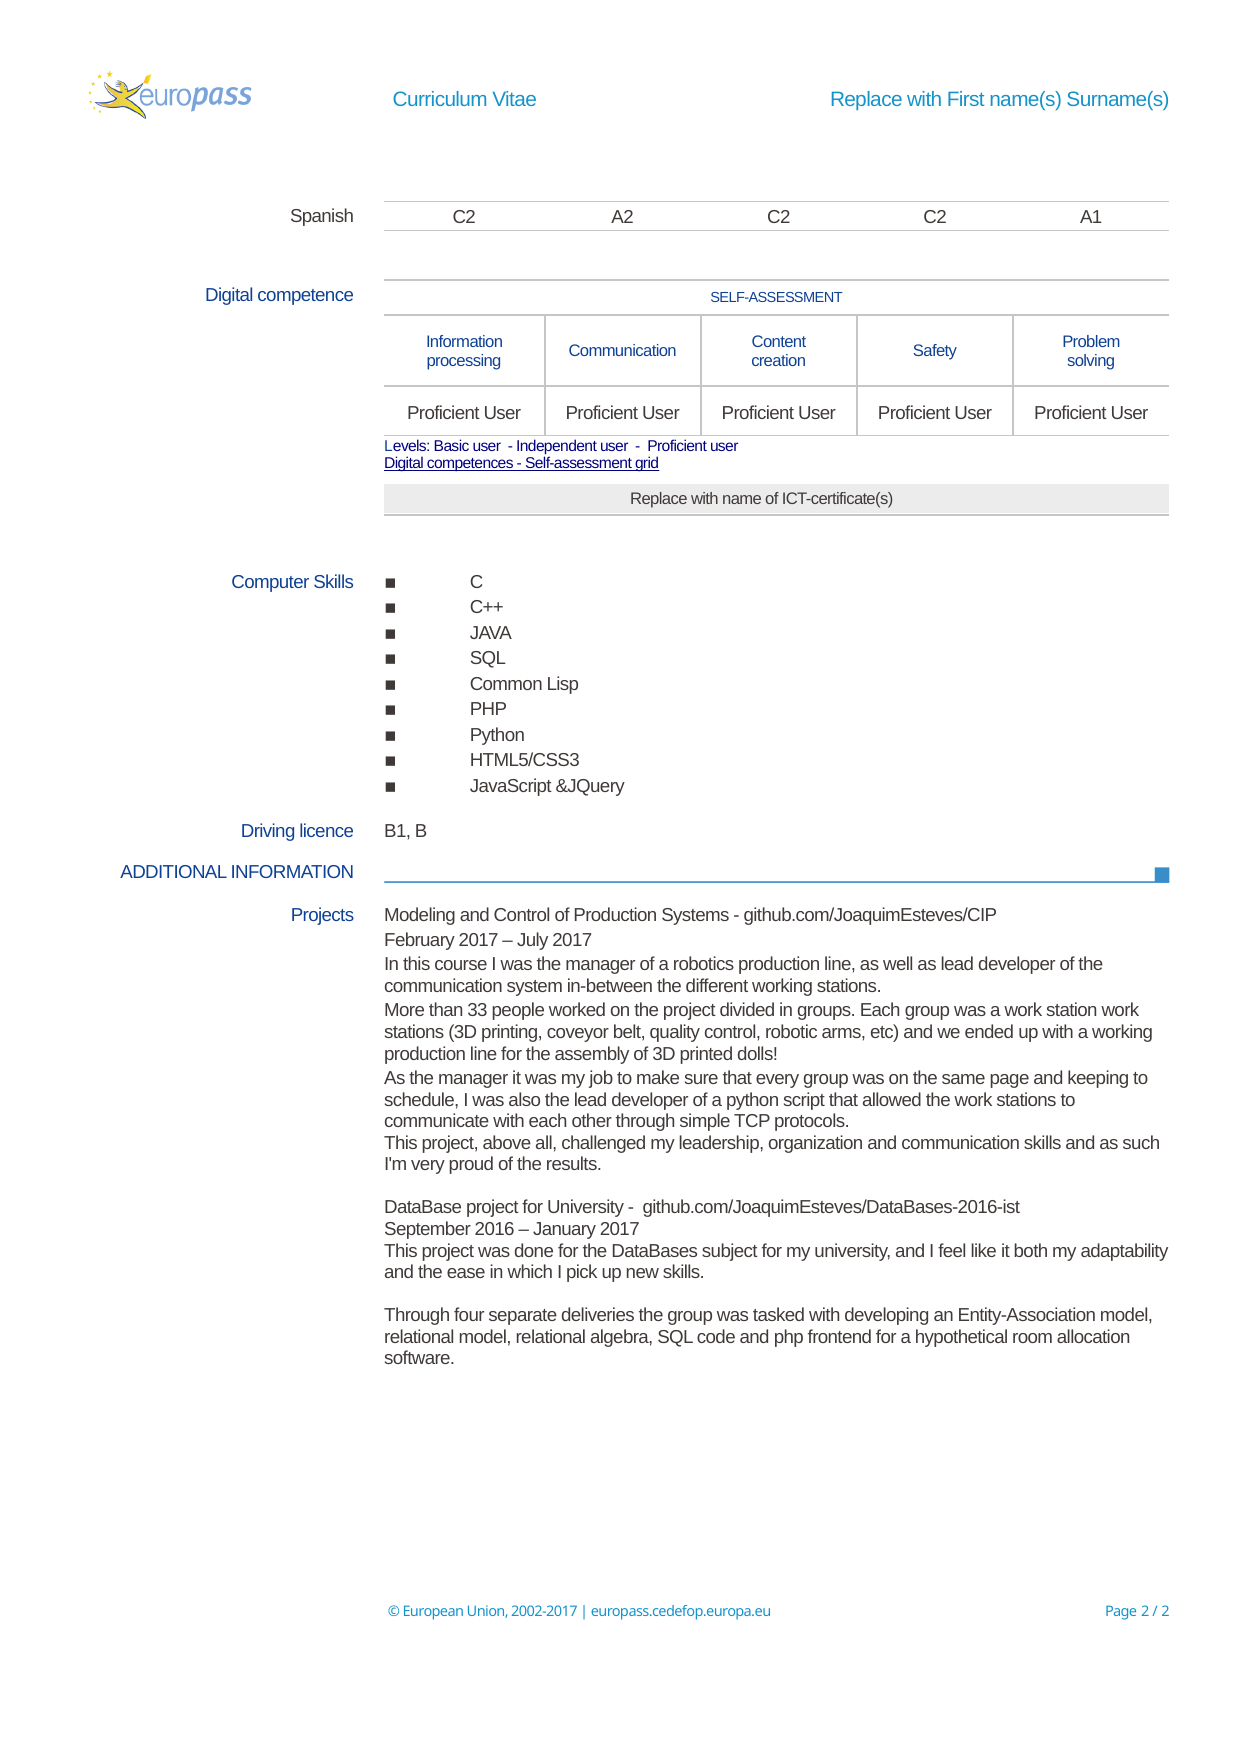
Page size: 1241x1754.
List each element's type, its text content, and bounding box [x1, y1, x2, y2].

table_cell Proficient User [858, 387, 1012, 435]
table_cell Levels: Basic user - Independent user - Proficient user Digital competences - Self-assessment grid [384, 436, 1169, 484]
table_cell Replace with name of ICT-certificate(s) [384, 484, 1169, 513]
table_cell [545, 231, 701, 260]
table_cell Proficient User [384, 387, 544, 435]
table_cell Safety [858, 316, 1012, 385]
table_header C C++ JAVA SQL Common Lisp PHP Python HTML5/CSS3 JavaScript &JQuery [384, 568, 1169, 798]
table_cell [89, 514, 384, 549]
table_cell A2 [545, 202, 701, 230]
table_cell C2 [857, 202, 1013, 230]
table_header [384, 861, 1169, 881]
table_cell Content creation [702, 316, 856, 385]
table_cell [89, 230, 384, 260]
table_header Driving licence [89, 817, 384, 841]
table_header Projects [89, 901, 384, 1369]
table_cell [384, 516, 1169, 549]
table_header SELF-ASSESSMENT [384, 281, 1169, 314]
table_cell A1 [1013, 202, 1169, 230]
table_cell [89, 385, 384, 435]
table_cell [701, 231, 857, 260]
table_cell C2 [701, 202, 857, 230]
table_cell [1013, 231, 1169, 260]
table_cell Problem solving [1014, 316, 1169, 385]
table_header Modeling and Control of Production Systems - github.com/JoaquimEsteves/CIP February 2017 – July 2017 In this course I was the manager of a robotics production line, as well as lead developer of the communication system in-between the different working stations. More than 33 people worked on the project divided in groups. Each group was a work station work stations (3D printing, coveyor belt, quality control, robotic arms, etc) and we ended up with a working production line for the assembly of 3D printed dolls! As the manager it was my job to make sure that every group was on the same page and keeping to schedule, I was also the lead developer of a python script that allowed the work stations to communicate with each other through simple TCP protocols. This project, above all, challenged my leadership, organization and communication skills and as such I'm very proud of the results. DataBase project for University - github.com/JoaquimEsteves/DataBases-2016-ist September 2016 – January 2017 This project was done for the DataBases subject for my university, and I feel like it both my adaptability and the ease in which I pick up new skills. Through four separate deliveries the group was tasked with developing an Entity-Association model, relational model, relational algebra, SQL code and php frontend for a hypothetical room allocation software. [384, 901, 1169, 1369]
table_cell [384, 231, 545, 260]
table_cell Communication [546, 316, 700, 385]
table_cell [857, 231, 1013, 260]
table_header Digital competence [89, 279, 384, 385]
table_cell Spanish [89, 201, 384, 230]
table_cell Proficient User [702, 387, 856, 435]
table_cell Information processing [384, 316, 544, 385]
table_cell [89, 435, 384, 484]
table_header Computer Skills [89, 568, 384, 798]
table_cell Proficient User [546, 387, 700, 435]
table_header B1, B [384, 817, 1169, 841]
table_cell Proficient User [1014, 387, 1169, 435]
table_cell C2 [384, 202, 545, 230]
table_header ADDITIONAL INFORMATION [89, 861, 384, 882]
table_cell [89, 484, 384, 513]
